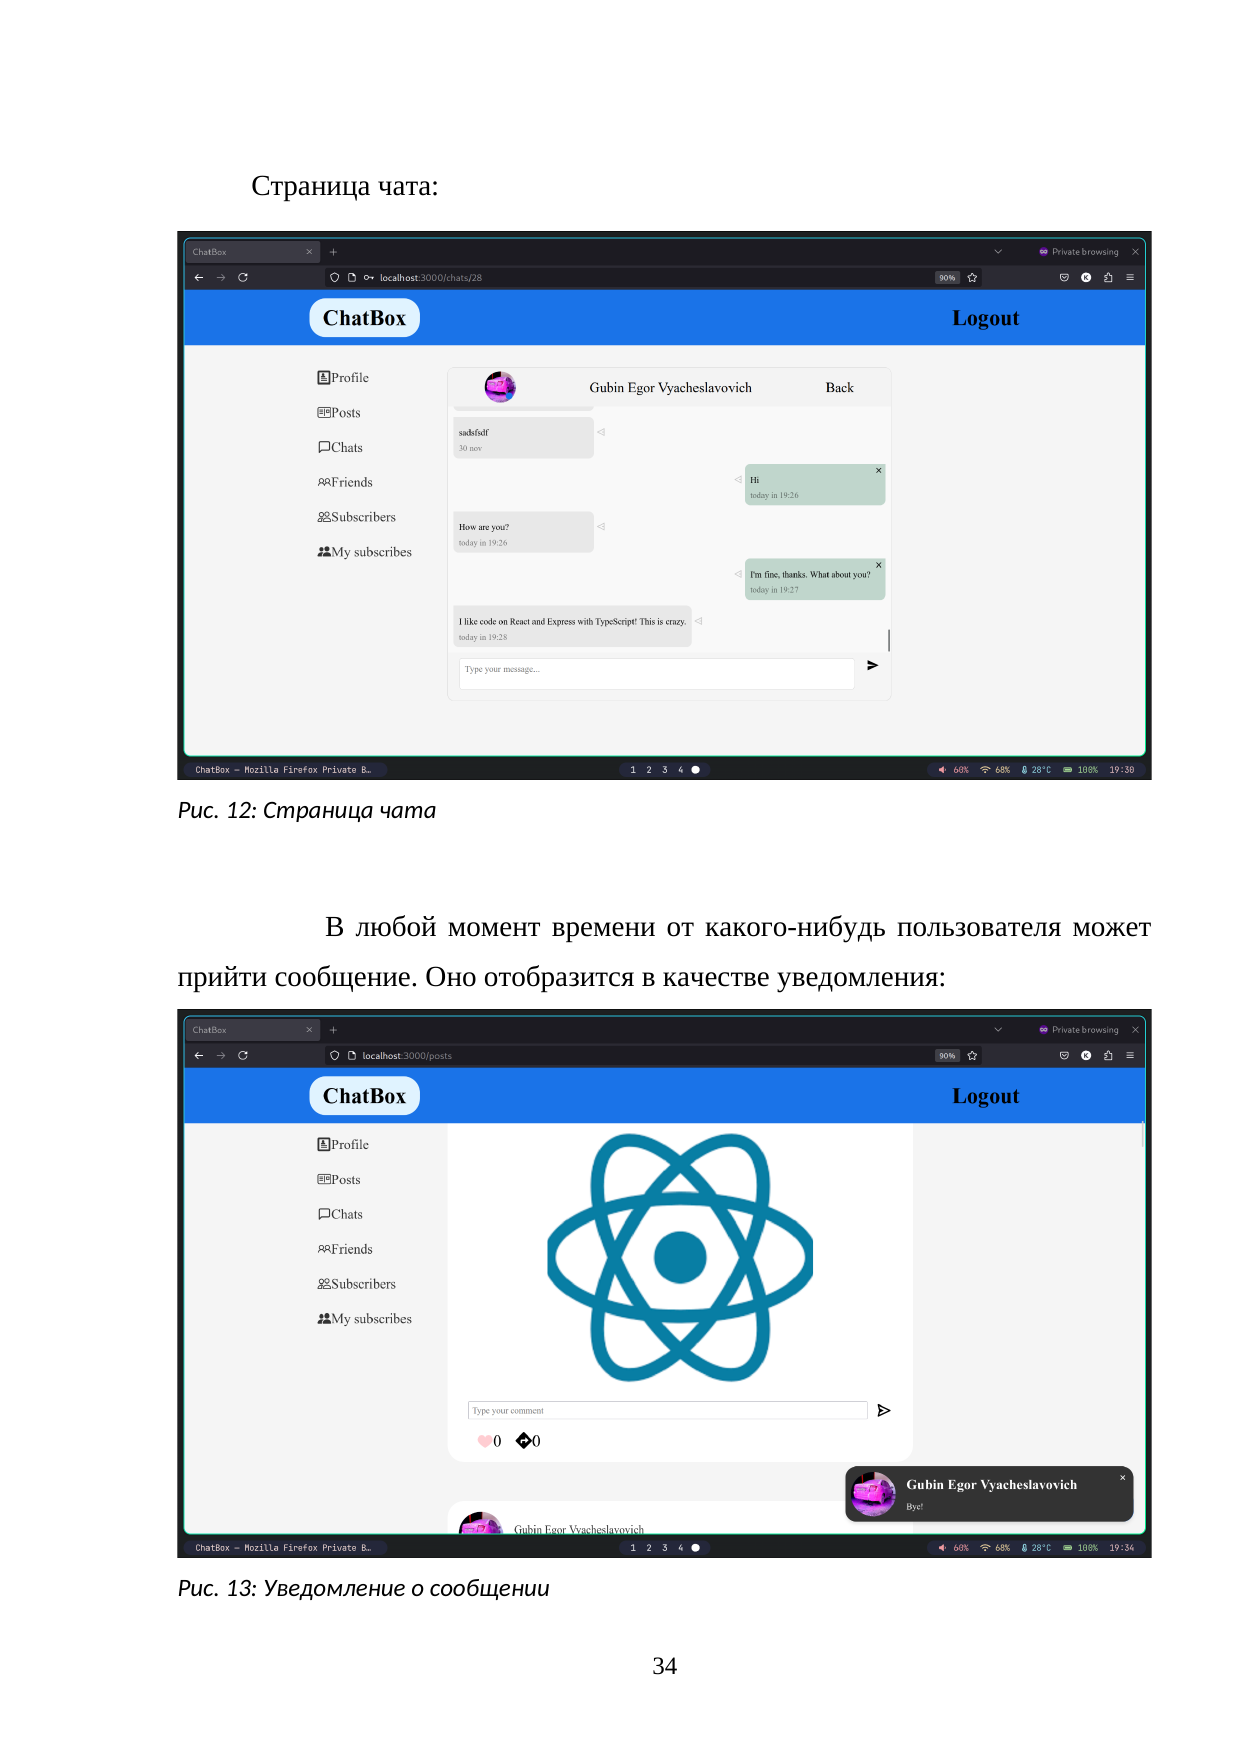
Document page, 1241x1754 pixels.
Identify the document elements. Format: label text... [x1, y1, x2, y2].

picture [177, 231, 1152, 780]
text Рис. 13: Уведомление о сообщении [177, 1558, 1152, 1603]
picture [177, 1009, 1152, 1558]
text В любой момент времени от какого-нибудь пользователя может прийти сообщение. Оно отобразится в качестве уведомления: [177, 909, 1152, 992]
text Страница чата: [177, 168, 1152, 202]
text Рис. 12: Страница чата [177, 780, 1152, 825]
